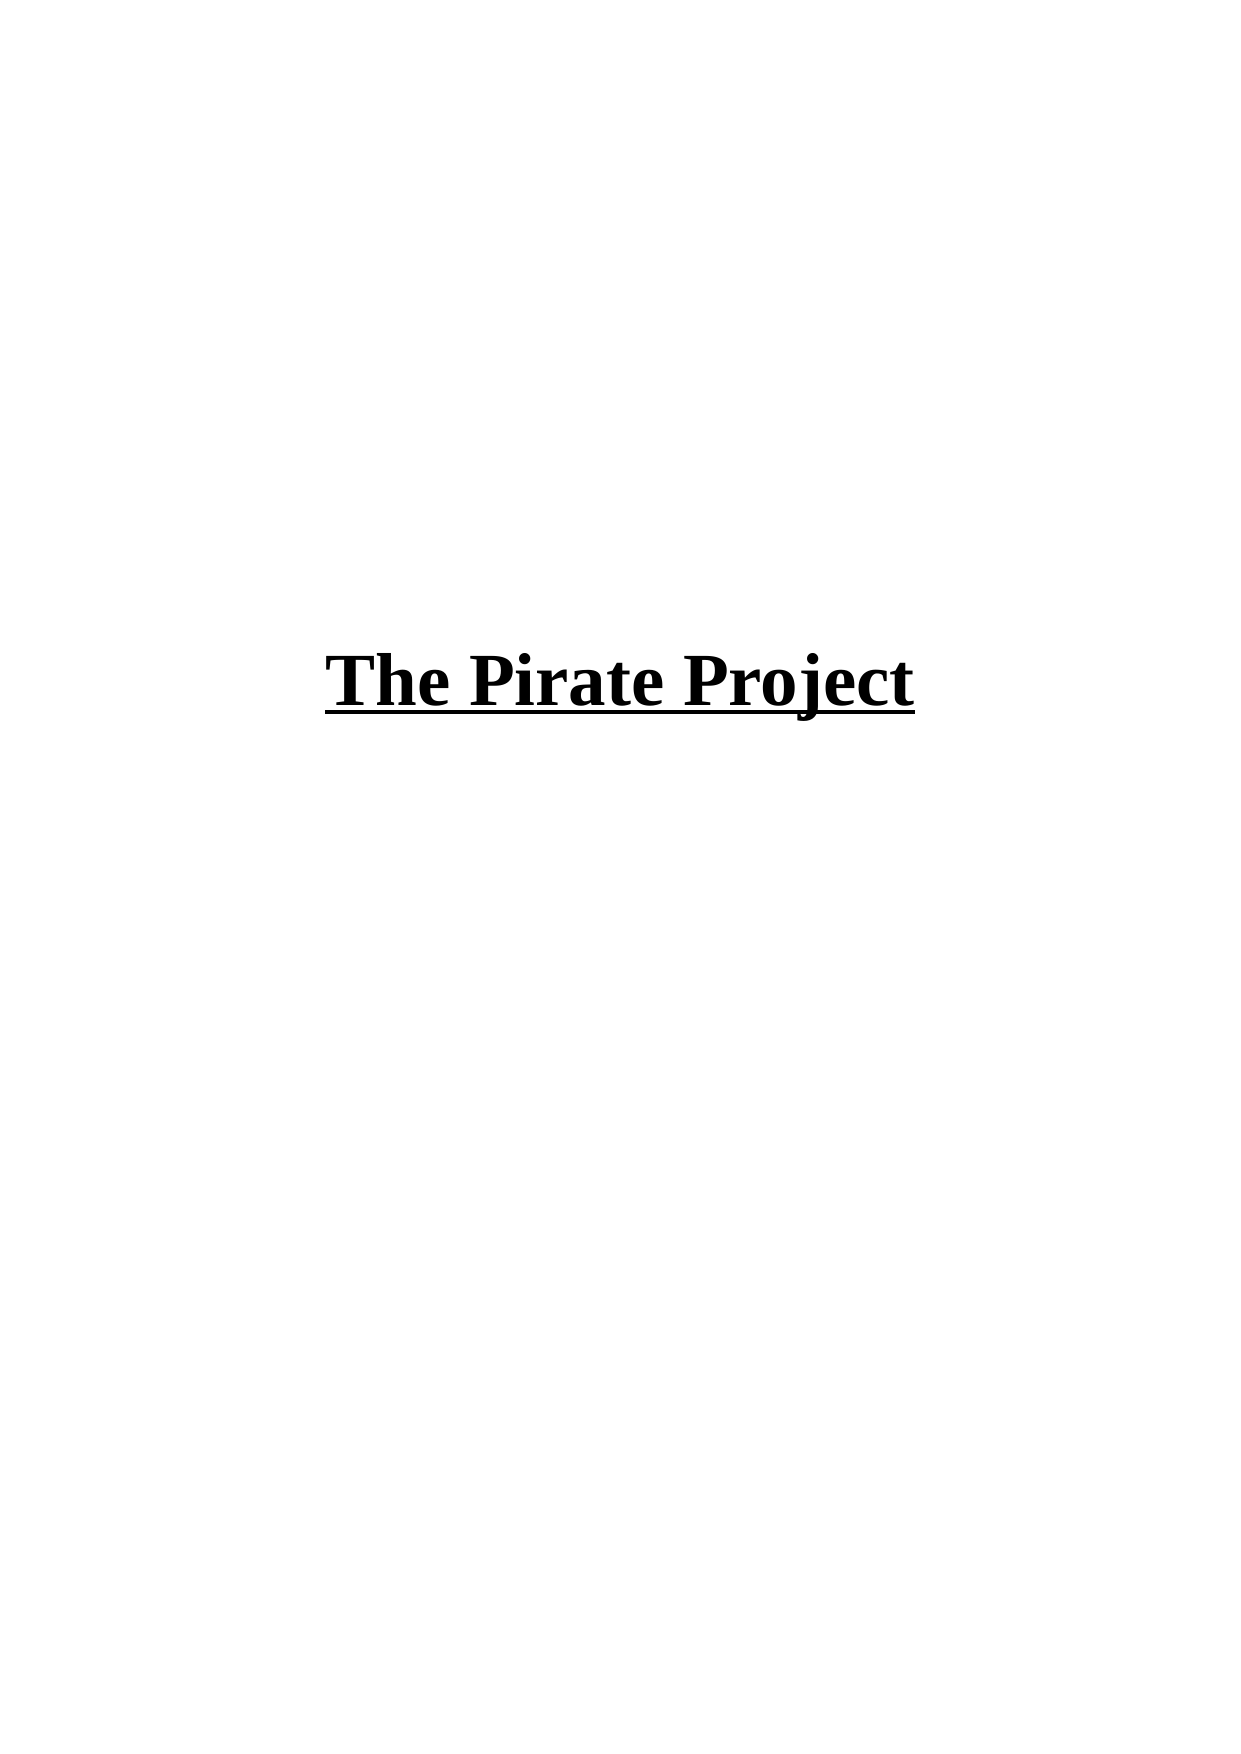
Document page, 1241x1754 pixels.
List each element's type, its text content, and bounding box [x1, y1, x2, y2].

text The Pirate Project [118, 636, 1122, 722]
